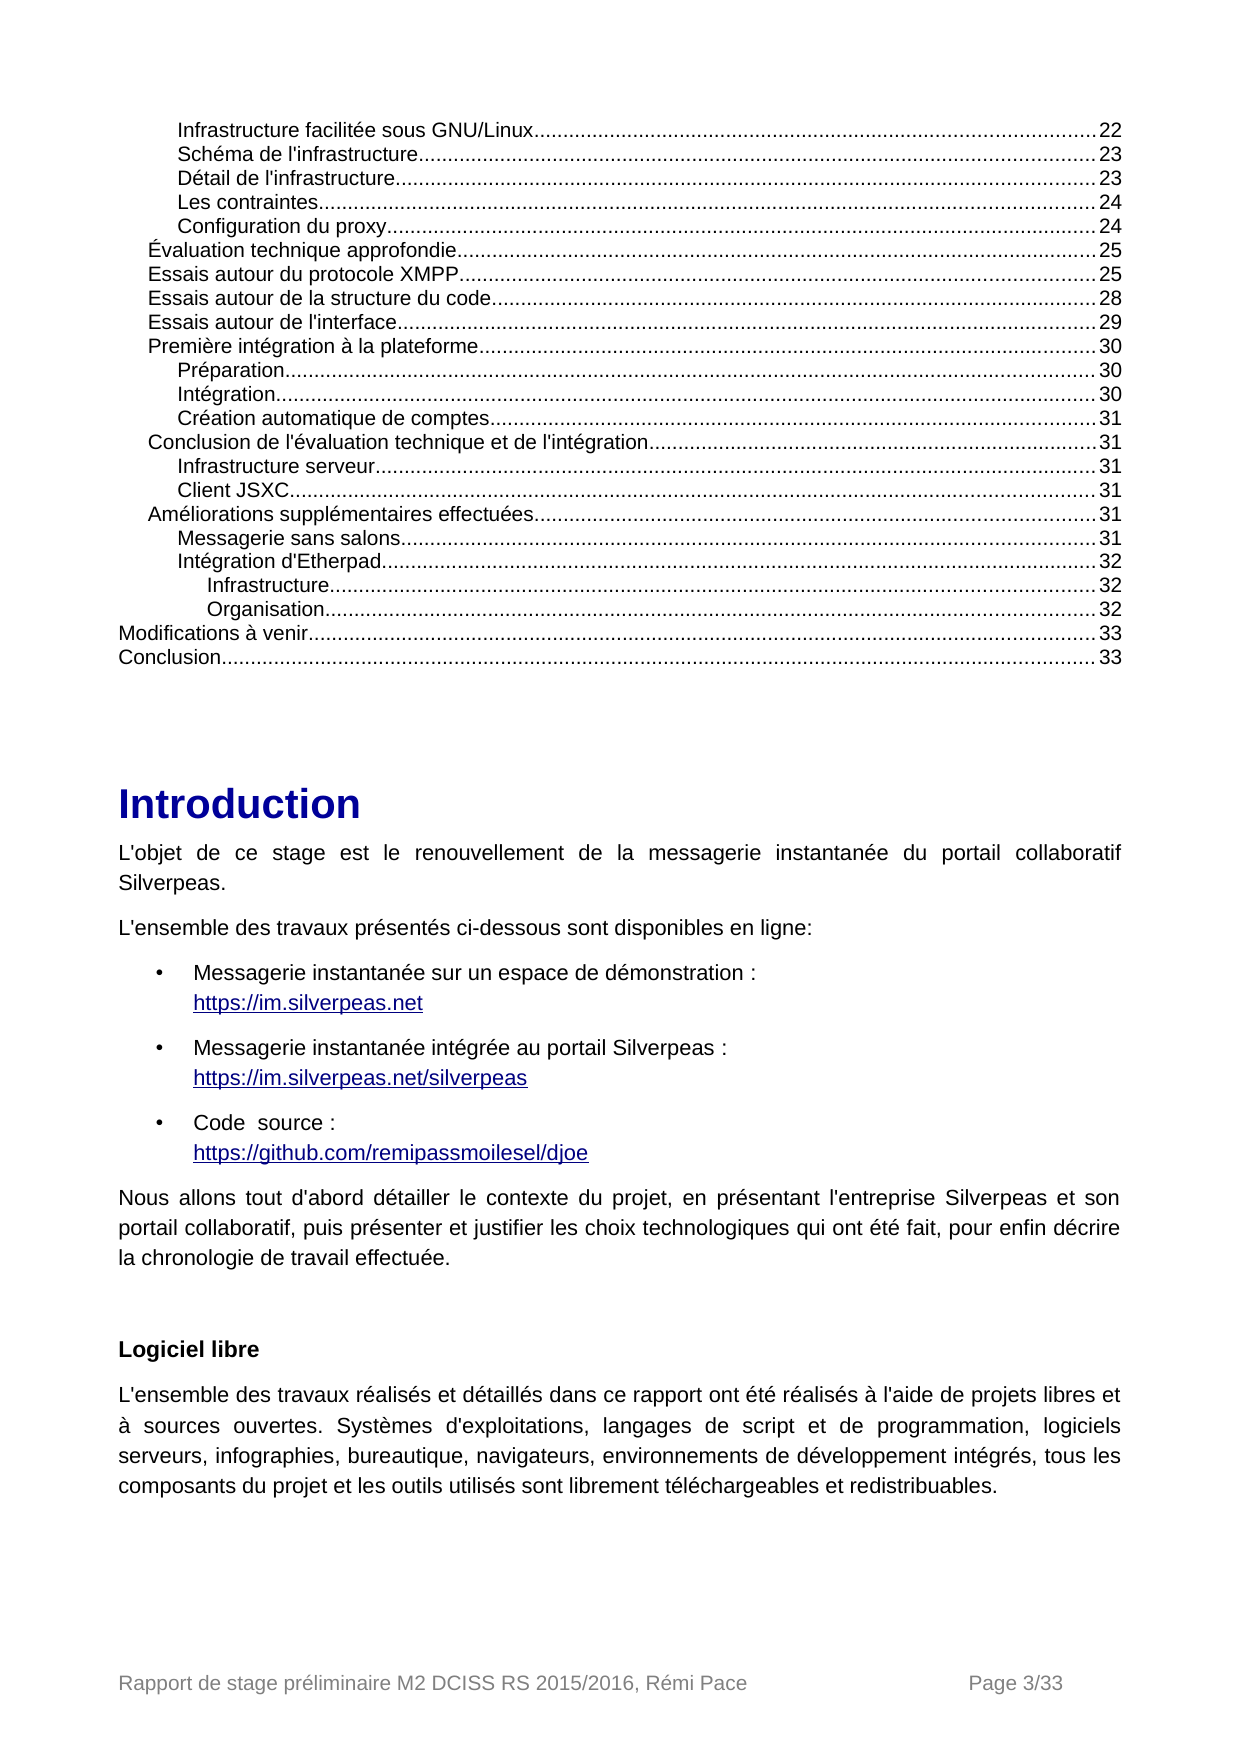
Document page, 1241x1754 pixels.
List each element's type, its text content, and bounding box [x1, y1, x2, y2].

text Détail de l'infrastructure 23 [177, 166, 1122, 190]
text Les contraintes 24 [177, 190, 1122, 214]
text Schéma de l'infrastructure 23 [177, 142, 1122, 166]
text Essais autour de la structure du code 28 [148, 286, 1122, 310]
text Première intégration à la plateforme 30 [148, 334, 1122, 358]
list Messagerie instantanée sur un espace de démonstration : https://im.silverpeas.net [156, 960, 1122, 1015]
text L'objet de ce stage est le renouvellement de la messagerie instantanée du portail collaboratif Silverpeas. [118, 840, 1122, 895]
text Nous allons tout d'abord détailler le contexte du projet, en présentant l'entreprise Silverpeas et son portail collaboratif, puis présenter et justifier les choix technologiques qui ont été fait, pour enfin décrire la chronologie de travail effectuée. [118, 1185, 1122, 1270]
text Logiciel libre [118, 1336, 1122, 1362]
subtitle Introduction [118, 779, 1122, 827]
text L'ensemble des travaux réalisés et détaillés dans ce rapport ont été réalisés à l'aide de projets libres et à sources ouvertes. Systèmes d'exploitations, langages de script et de programmation, logiciels serveurs, infographies, bureautique, navigateurs, environnements de développement intégrés, tous les composants du projet et les outils utilisés sont librement téléchargeables et redistribuables. [118, 1382, 1122, 1498]
text Évaluation technique approfondie 25 [148, 238, 1122, 262]
text Conclusion 33 [118, 645, 1122, 669]
text Préparation 30 [177, 358, 1122, 382]
text Configuration du proxy 24 [177, 214, 1122, 238]
text Client JSXC 31 [177, 477, 1122, 501]
text Infrastructure 32 [207, 573, 1122, 597]
text Organisation 32 [207, 597, 1122, 621]
list Messagerie instantanée intégrée au portail Silverpeas : https://im.silverpeas.net/silverpeas [156, 1035, 1122, 1090]
text Modifications à venir 33 [118, 621, 1122, 645]
list Code source : https://github.com/remipassmoilesel/djoe [156, 1110, 1122, 1165]
text Messagerie sans salons 31 [177, 525, 1122, 549]
text Infrastructure serveur 31 [177, 453, 1122, 477]
text Conclusion de l'évaluation technique et de l'intégration 31 [148, 429, 1122, 453]
text L'ensemble des travaux présentés ci-dessous sont disponibles en ligne: [118, 915, 1122, 940]
text Création automatique de comptes 31 [177, 406, 1122, 429]
text Essais autour du protocole XMPP 25 [148, 262, 1122, 286]
text Améliorations supplémentaires effectuées 31 [148, 501, 1122, 525]
text Essais autour de l'interface 29 [148, 310, 1122, 334]
text Infrastructure facilitée sous GNU/Linux 22 [177, 118, 1122, 142]
text Intégration 30 [177, 382, 1122, 406]
text Intégration d'Etherpad 32 [177, 549, 1122, 573]
